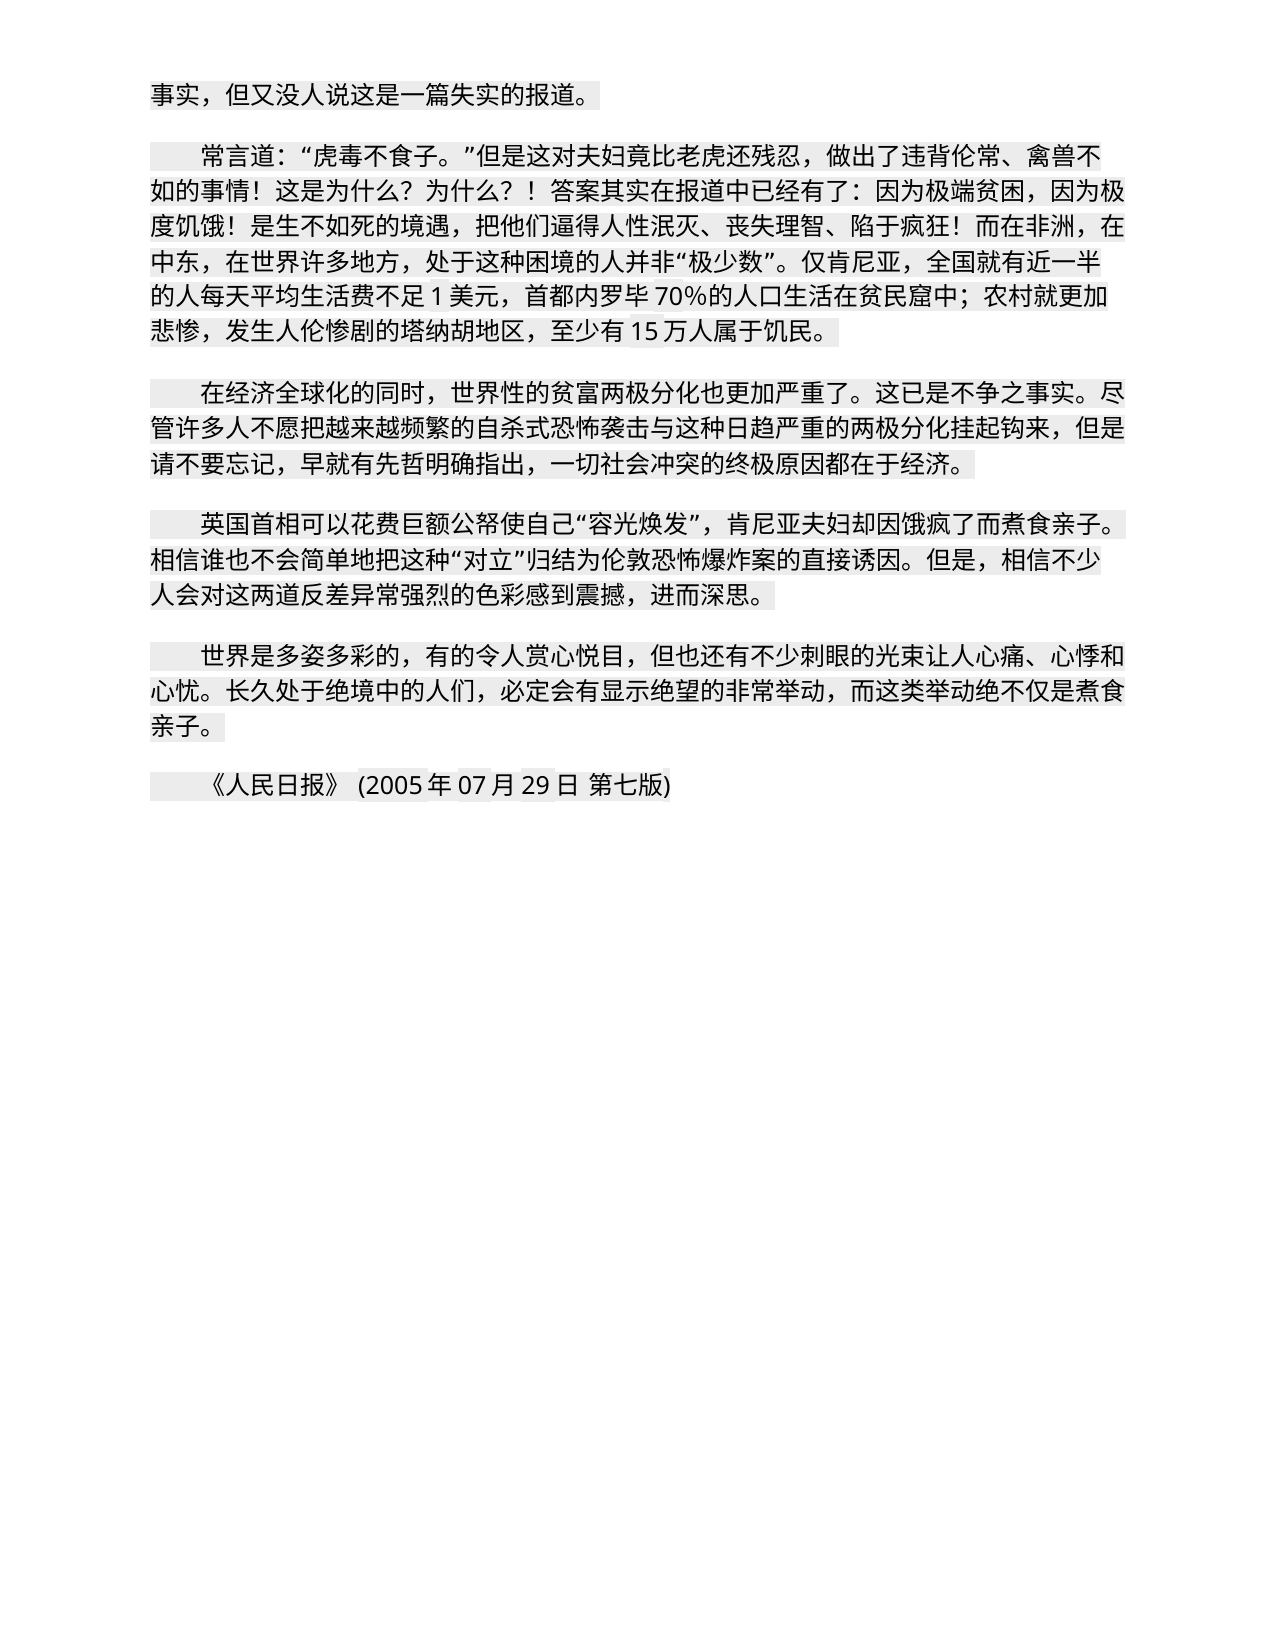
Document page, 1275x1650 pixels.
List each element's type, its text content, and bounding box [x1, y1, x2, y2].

text 常言道：“虎毒不食子。”但是这对夫妇竟比老虎还残忍，做出了违背伦常、禽兽不如的事情！这是为什么？为什么？！答案其实在报道中已经有了：因为极端贫困，因为极度饥饿！是生不如死的境遇，把他们逼得人性泯灭、丧失理智、陷于疯狂！而在非洲，在中东，在世界许多地方，处于这种困境的人并非“极少数”。仅肯尼亚，全国就有近一半的人每天平均生活费不足1美元，首都内罗毕70％的人口生活在贫民窟中；农村就更加悲惨，发生人伦惨剧的塔纳胡地区，至少有15万人属于饥民。 [150, 135, 1125, 348]
text 在经济全球化的同时，世界性的贫富两极分化也更加严重了。这已是不争之事实。尽管许多人不愿把越来越频繁的自杀式恐怖袭击与这种日趋严重的两极分化挂起钩来，但是请不要忘记，早就有先哲明确指出，一切社会冲突的终极原因都在于经济。 [150, 373, 1125, 479]
text 《人民日报》 (2005年07月29日 第七版) [150, 767, 1125, 802]
text 世界是多姿多彩的，有的令人赏心悦目，但也还有不少刺眼的光束让人心痛、心悸和心忧。长久处于绝境中的人们，必定会有显示绝望的非常举动，而这类举动绝不仅是煮食亲子。 [150, 635, 1125, 742]
text 英国首相可以花费巨额公帑使自己“容光焕发”，肯尼亚夫妇却因饿疯了而煮食亲子。相信谁也不会简单地把这种“对立”归结为伦敦恐怖爆炸案的直接诱因。但是，相信不少人会对这两道反差异常强烈的色彩感到震撼，进而深思。 [150, 504, 1125, 610]
text 事实，但又没人说这是一篇失实的报道。 [150, 75, 1125, 110]
